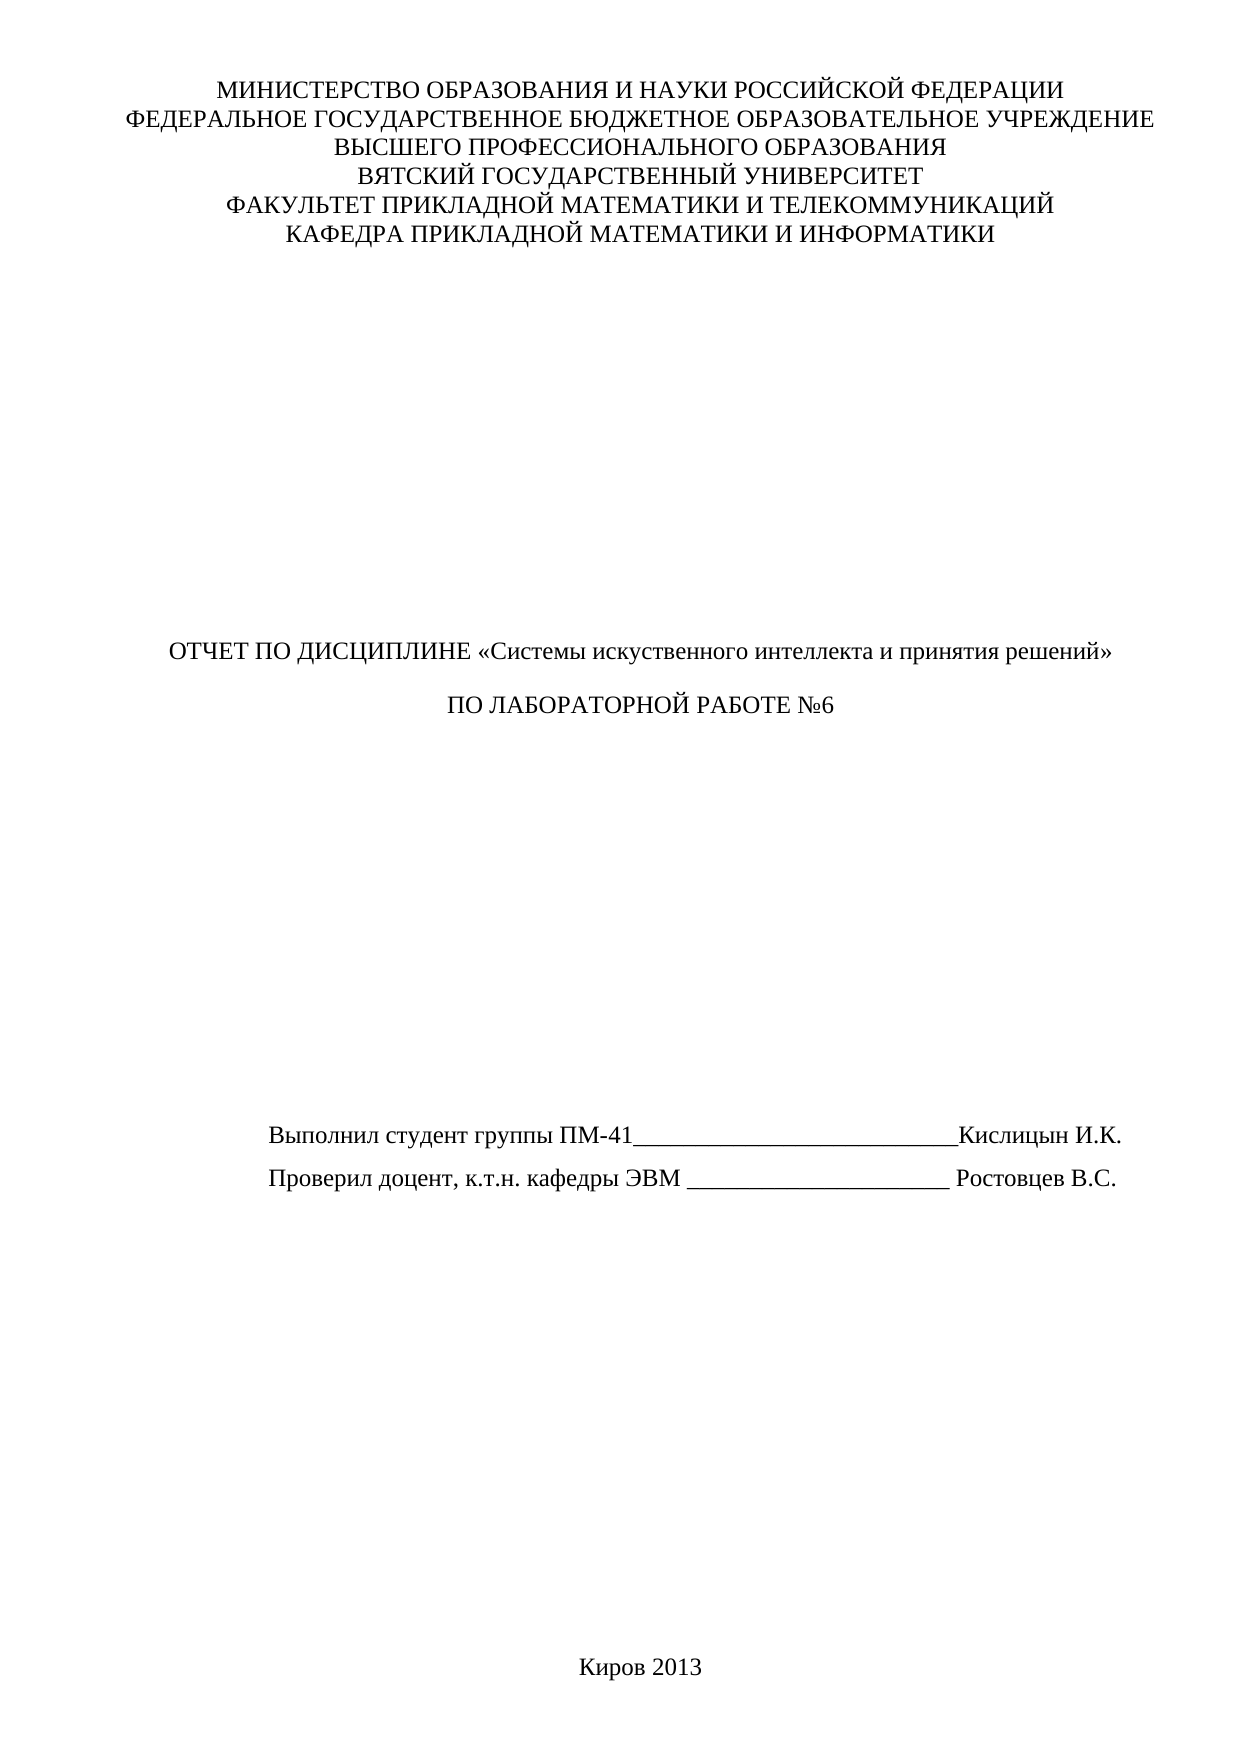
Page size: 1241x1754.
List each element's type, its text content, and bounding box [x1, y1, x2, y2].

text ВЯТСКИЙ ГОСУДАРСТВЕННЫЙ УНИВЕРСИТЕТ [118, 161, 1162, 190]
text Киров 2013 [118, 1652, 1162, 1681]
text ФЕДЕРАЛЬНОЕ ГОСУДАРСТВЕННОЕ БЮДЖЕТНОЕ ОБРАЗОВАТЕЛЬНОЕ УЧРЕЖДЕНИЕ [118, 104, 1162, 132]
text ПО ЛАБОРАТОРНОЙ РАБОТЕ №6 [118, 690, 1162, 719]
text Проверил доцент, к.т.н. кафедры ЭВМ _____________________ Ростовцев В.С. [268, 1163, 1162, 1192]
text Министерство образования и науки РОССИЙСКОЙ ФЕДЕРАЦИИ [118, 75, 1162, 104]
text ОТЧЕТ ПО ДИСЦИПЛИНЕ «Системы искуственного интеллекта и принятия решений» [118, 636, 1162, 665]
text Выполнил студент группы ПМ-41__________________________Кислицын И.К. [268, 1120, 1162, 1149]
text ВЫСШЕГО ПРОФЕССИОНАЛЬНОГО ОБРАЗОВАНИЯ [118, 132, 1162, 161]
text КАФЕДРА ПРИКЛАДНОЙ МАТЕМАТИКИ И ИНФОРМАТИКИ [118, 219, 1162, 247]
text ФАКУЛЬТЕТ ПРИКЛАДНОЙ МАТЕМАТИКИ И ТЕЛЕКОММУНИКАЦИЙ [118, 190, 1162, 219]
